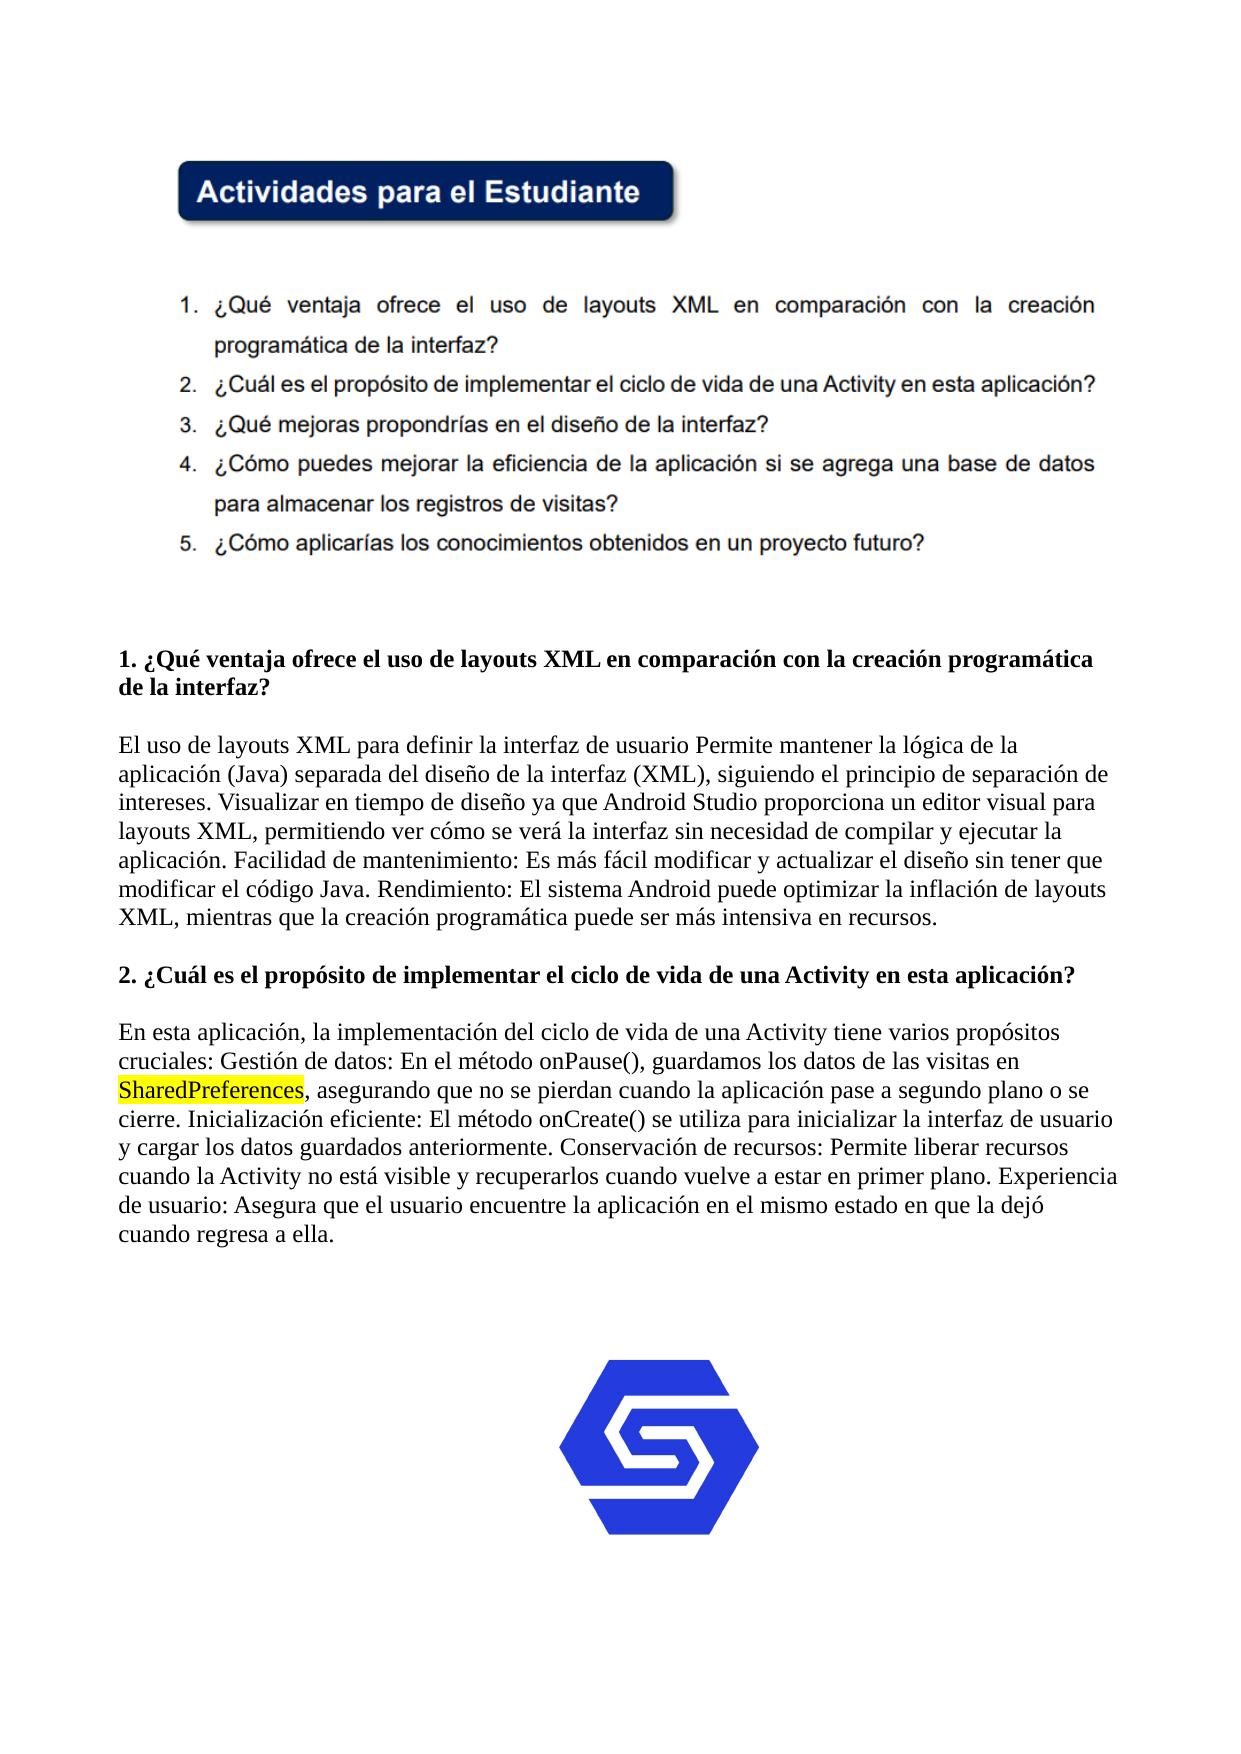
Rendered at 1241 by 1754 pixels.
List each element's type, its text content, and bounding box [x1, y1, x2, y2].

text En esta aplicación, la implementación del ciclo de vida de una Activity tiene varios propósitos cruciales: Gestión de datos: En el método onPause(), guardamos los datos de las visitas en SharedPreferences, asegurando que no se pierdan cuando la aplicación pase a segundo plano o se cierre. Inicialización eficiente: El método onCreate() se utiliza para inicializar la interfaz de usuario y cargar los datos guardados anteriormente. Conservación de recursos: Permite liberar recursos cuando la Activity no está visible y recuperarlos cuando vuelve a estar en primer plano. Experiencia de usuario: Asegura que el usuario encuentre la aplicación en el mismo estado en que la dejó cuando regresa a ella. [118, 1017, 1122, 1247]
picture [118, 146, 1123, 615]
text 2. ¿Cuál es el propósito de implementar el ciclo de vida de una Activity en esta aplicación? [118, 960, 1122, 989]
picture [550, 1338, 768, 1556]
text 1. ¿Qué ventaja ofrece el uso de layouts XML en comparación con la creación programática de la interfaz? [118, 644, 1122, 701]
text El uso de layouts XML para definir la interfaz de usuario Permite mantener la lógica de la aplicación (Java) separada del diseño de la interfaz (XML), siguiendo el principio de separación de intereses. Visualizar en tiempo de diseño ya que Android Studio proporciona un editor visual para layouts XML, permitiendo ver cómo se verá la interfaz sin necesidad de compilar y ejecutar la aplicación. Facilidad de mantenimiento: Es más fácil modificar y actualizar el diseño sin tener que modificar el código Java. Rendimiento: El sistema Android puede optimizar la inflación de layouts XML, mientras que la creación programática puede ser más intensiva en recursos. [118, 730, 1122, 931]
